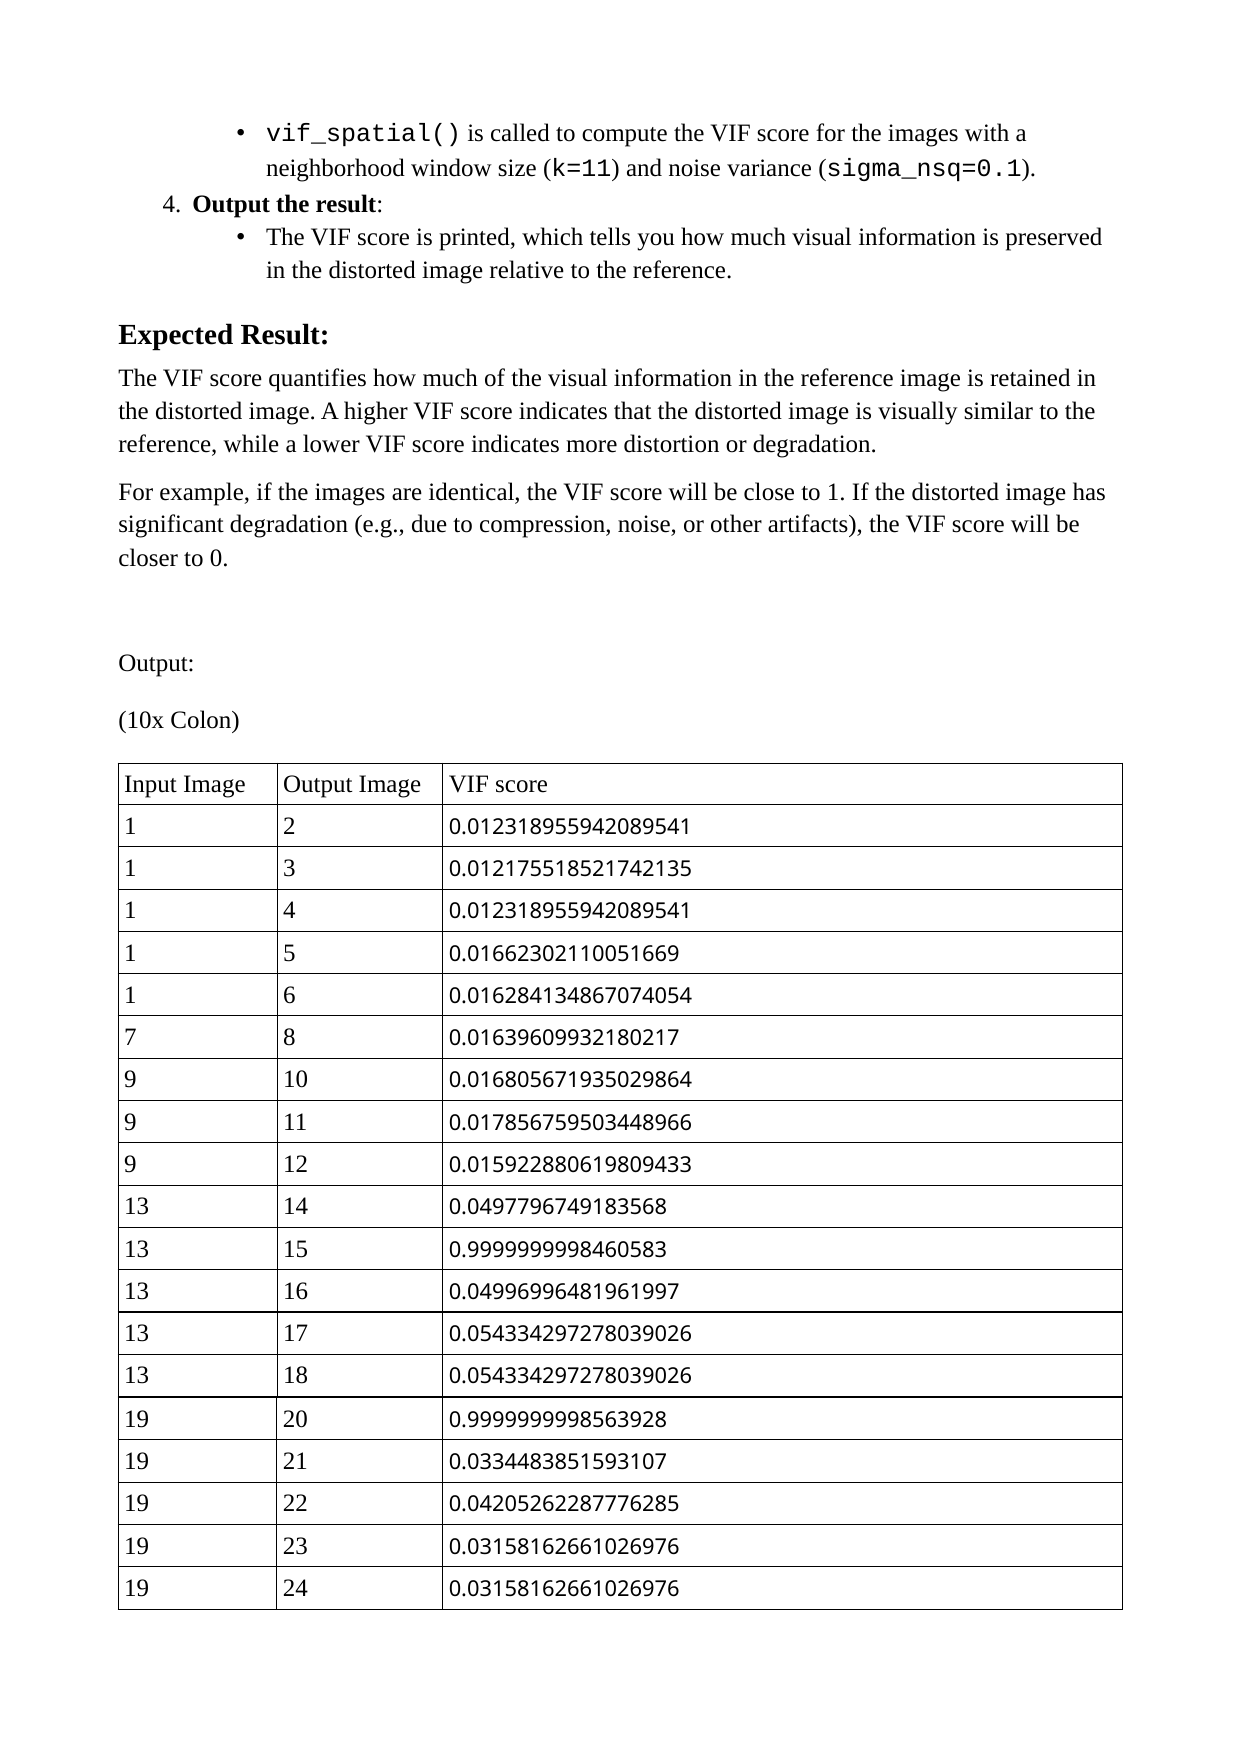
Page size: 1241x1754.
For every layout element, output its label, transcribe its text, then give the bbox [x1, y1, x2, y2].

table_cell 0.017856759503448966 [443, 1101, 1122, 1142]
table_cell 9 [119, 1143, 277, 1184]
table_cell 14 [278, 1186, 442, 1227]
table_cell 13 [119, 1228, 277, 1269]
table_header 19 [119, 1398, 276, 1439]
table_cell 19 [119, 1525, 276, 1566]
table_cell 1 [119, 974, 277, 1015]
table_cell 19 [119, 1483, 276, 1524]
table_cell 24 [277, 1567, 442, 1608]
table_cell 9 [119, 1059, 277, 1100]
text Output: [118, 648, 1122, 676]
table_cell 4 [278, 890, 442, 931]
table_cell 0.01639609932180217 [443, 1016, 1122, 1058]
table_cell 0.012318955942089541 [443, 805, 1122, 846]
table_cell 8 [278, 1016, 442, 1058]
table_cell 0.03158162661026976 [443, 1567, 1122, 1608]
table_cell 0.015922880619809433 [443, 1143, 1122, 1184]
table_cell 18 [278, 1355, 442, 1396]
table_cell 0.04996996481961997 [443, 1270, 1122, 1311]
table_cell 13 [119, 1270, 277, 1311]
table_cell 19 [119, 1567, 276, 1608]
table_cell 23 [277, 1525, 442, 1566]
table_cell 0.04205262287776285 [443, 1483, 1122, 1524]
table_cell 0.012318955942089541 [443, 890, 1122, 931]
table_cell 13 [119, 1186, 277, 1227]
table_header Output Image [278, 764, 442, 804]
table_cell 13 [119, 1313, 277, 1354]
table_cell 3 [278, 847, 442, 888]
table_cell 0.01662302110051669 [443, 932, 1122, 973]
subtitle Expected Result: [118, 317, 1122, 350]
table_cell 17 [278, 1313, 442, 1354]
text The VIF score quantifies how much of the visual information in the reference image is retained in the distorted image. A higher VIF score indicates that the distorted image is visually similar to the reference, while a lower VIF score indicates more distortion or degradation. [118, 363, 1122, 458]
table_cell 1 [119, 890, 277, 931]
table_cell 19 [119, 1440, 276, 1482]
table_cell 0.012175518521742135 [443, 847, 1122, 888]
table_header 0.9999999998563928 [443, 1398, 1122, 1439]
list Output the result: [162, 189, 1122, 217]
table_cell 0.03158162661026976 [443, 1525, 1122, 1566]
table_header 20 [277, 1398, 442, 1439]
table_cell 0.054334297278039026 [443, 1313, 1122, 1354]
table_cell 11 [278, 1101, 442, 1142]
table_cell 0.016284134867074054 [443, 974, 1122, 1015]
table_cell 13 [119, 1355, 277, 1396]
table_cell 0.0334483851593107 [443, 1440, 1122, 1482]
table_cell 1 [119, 932, 277, 973]
table_cell 0.9999999998460583 [443, 1228, 1122, 1269]
table_cell 16 [278, 1270, 442, 1311]
table_cell 0.0497796749183568 [443, 1186, 1122, 1227]
list vif_spatial() is called to compute the VIF score for the images with a neighborhood window size (k=11) and noise variance (sigma_nsq=0.1). [236, 118, 1122, 184]
table_cell 10 [278, 1059, 442, 1100]
table_cell 2 [278, 805, 442, 846]
table_cell 6 [278, 974, 442, 1015]
table_cell 9 [119, 1101, 277, 1142]
table_cell 5 [278, 932, 442, 973]
text For example, if the images are identical, the VIF score will be close to 1. If the distorted image has significant degradation (e.g., due to compression, noise, or other artifacts), the VIF score will be closer to 0. [118, 477, 1122, 571]
text (10x Colon) [118, 705, 1122, 734]
table_cell 15 [278, 1228, 442, 1269]
table_cell 0.054334297278039026 [443, 1355, 1122, 1396]
table_cell 1 [119, 847, 277, 888]
table_cell 1 [119, 805, 277, 846]
list The VIF score is printed, which tells you how much visual information is preserved in the distorted image relative to the reference. [236, 222, 1122, 283]
table_cell 22 [277, 1483, 442, 1524]
table_header Input Image [119, 764, 277, 804]
table_cell 12 [278, 1143, 442, 1184]
table_header VIF score [443, 764, 1122, 804]
table_cell 7 [119, 1016, 277, 1058]
table_cell 0.016805671935029864 [443, 1059, 1122, 1100]
table_cell 21 [277, 1440, 442, 1482]
